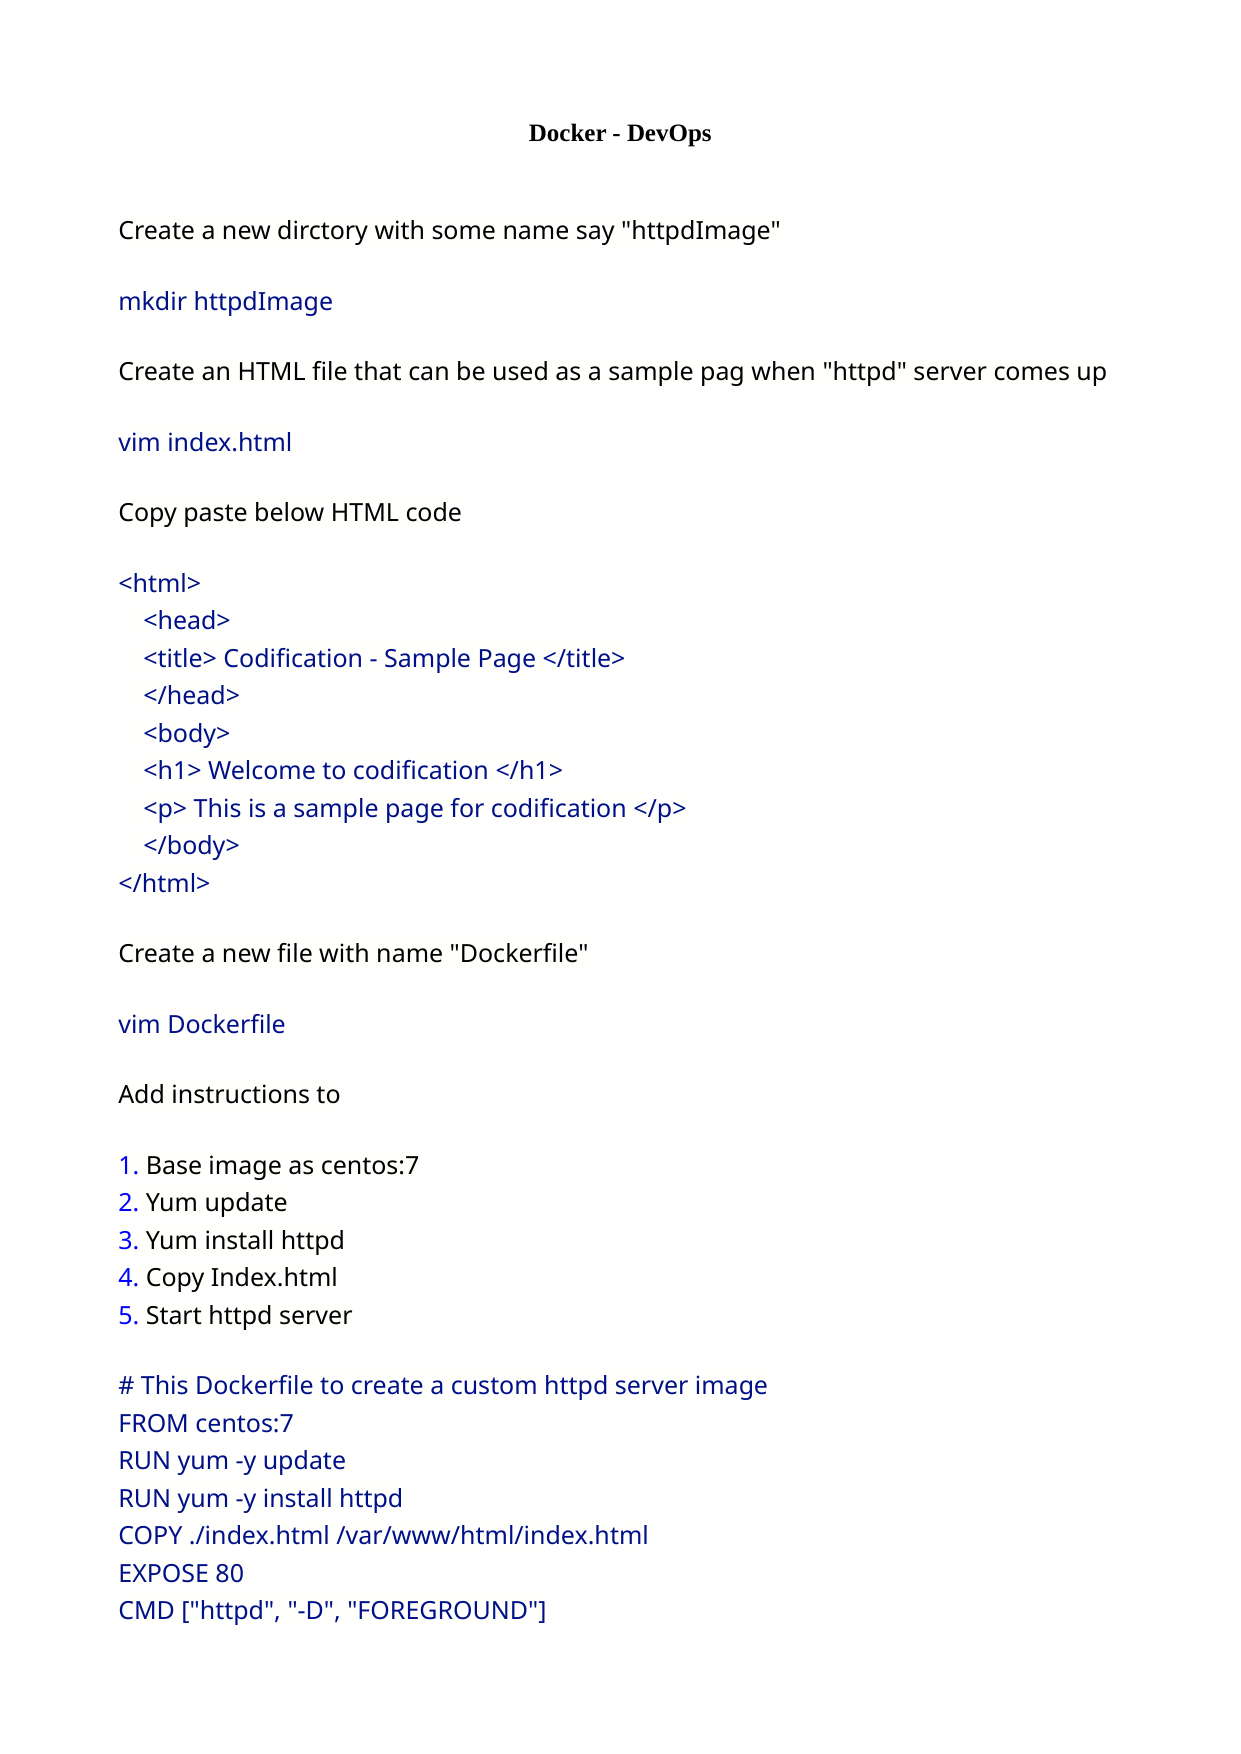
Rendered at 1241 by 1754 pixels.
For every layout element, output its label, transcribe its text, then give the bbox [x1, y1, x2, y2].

text # This Dockerfile to create a custom httpd server image [118, 1364, 1122, 1402]
text RUN yum -y install httpd [118, 1477, 1122, 1514]
text 5. Start httpd server [118, 1294, 1122, 1332]
text Create a new dirctory with some name say "httpdImage" [118, 209, 1122, 247]
text vim index.html [118, 421, 1122, 458]
text CMD ["httpd", "-D", "FOREGROUND"] [118, 1589, 1122, 1627]
text <body> [118, 712, 1122, 749]
text EXPOSE 80 [118, 1552, 1122, 1589]
text FROM centos:7 [118, 1402, 1122, 1439]
text 3. Yum install httpd [118, 1219, 1122, 1257]
text <head> [118, 599, 1122, 637]
text <p> This is a sample page for codification </p> [118, 787, 1122, 824]
text RUN yum -y update [118, 1439, 1122, 1477]
text <html> [118, 562, 1122, 599]
text 2. Yum update [118, 1182, 1122, 1219]
text </head> [118, 674, 1122, 712]
text Create a new file with name "Dockerfile" [118, 932, 1122, 970]
text </html> [118, 862, 1122, 899]
text mkdir httpdImage [118, 280, 1122, 317]
text <title> Codification - Sample Page </title> [118, 637, 1122, 674]
text Create an HTML file that can be used as a sample pag when "httpd" server comes up [118, 350, 1122, 388]
text 1. Base image as centos:7 [118, 1144, 1122, 1182]
text Add instructions to [118, 1073, 1122, 1111]
text 4. Copy Index.html [118, 1257, 1122, 1294]
text Copy paste below HTML code [118, 491, 1122, 529]
text <h1> Welcome to codification </h1> [118, 749, 1122, 787]
text vim Dockerfile [118, 1003, 1122, 1041]
text COPY ./index.html /var/www/html/index.html [118, 1514, 1122, 1552]
text </body> [118, 824, 1122, 862]
